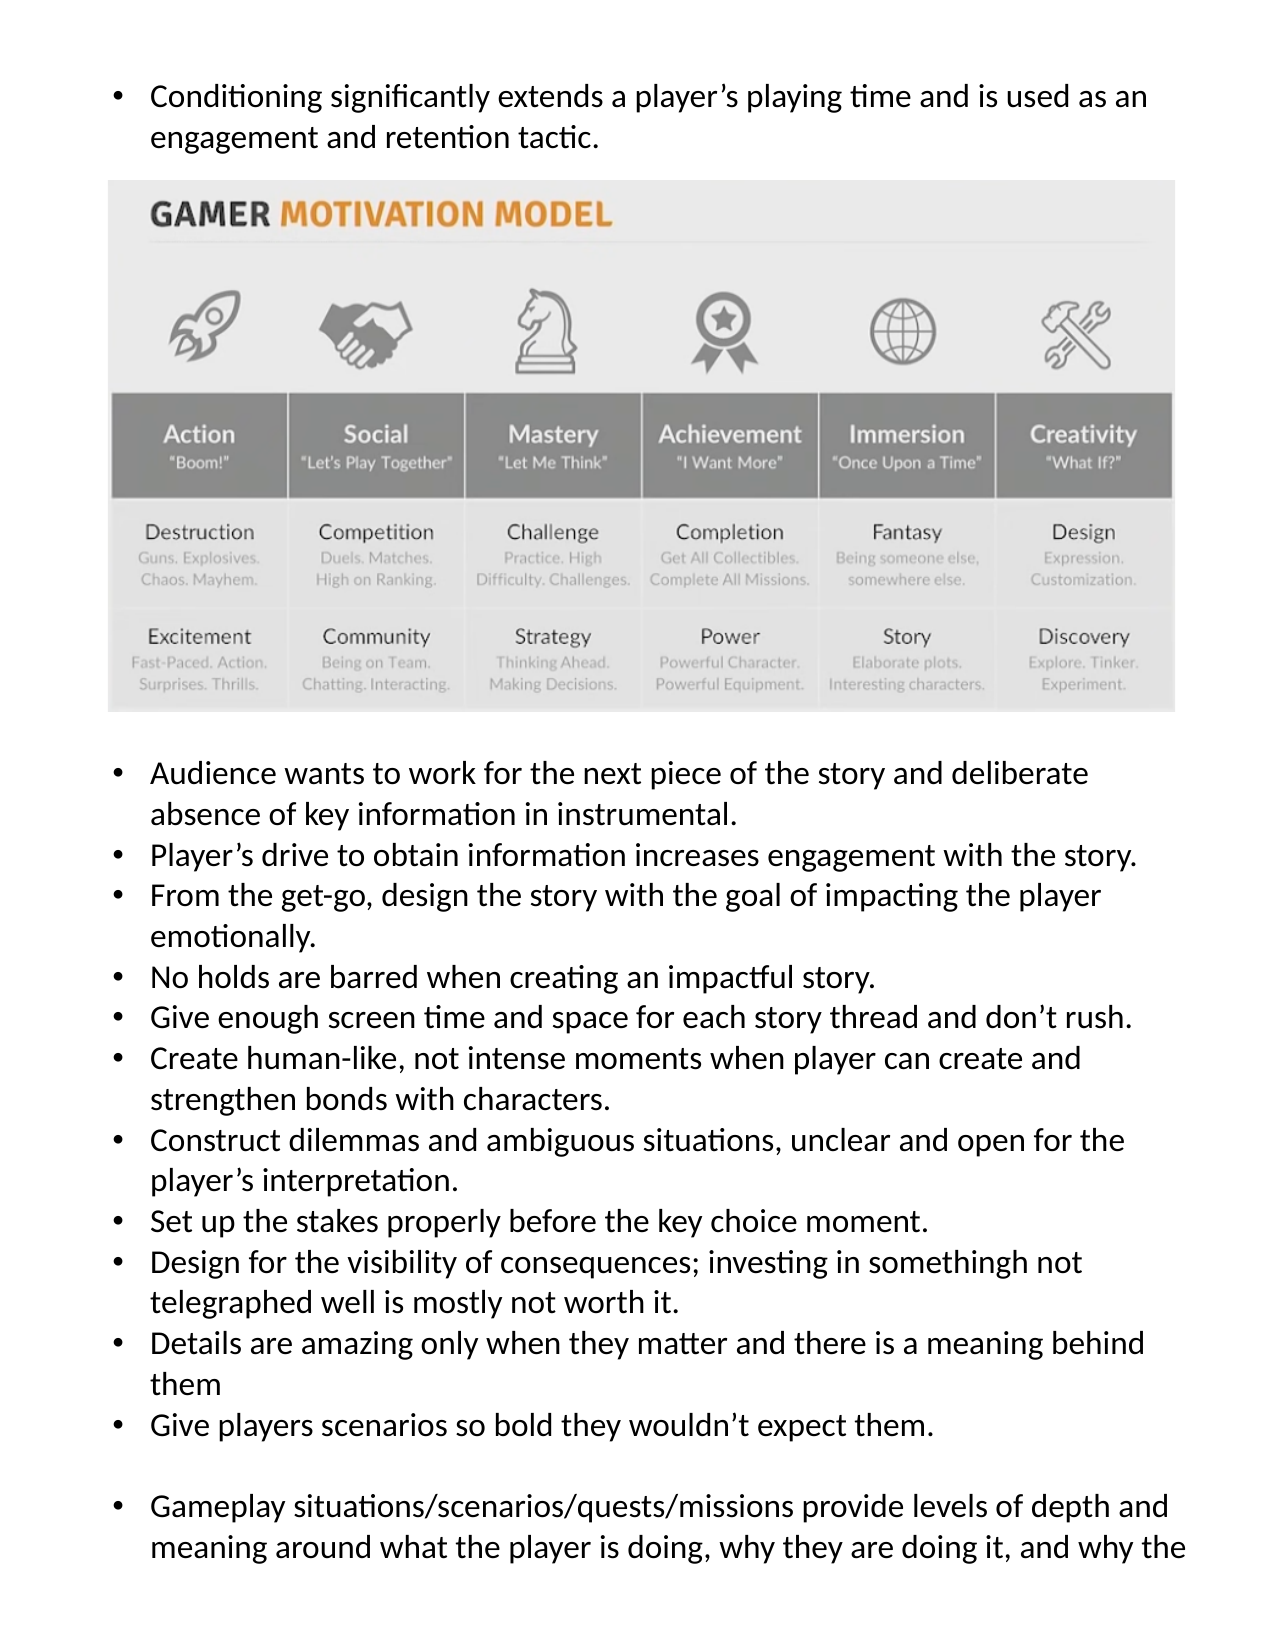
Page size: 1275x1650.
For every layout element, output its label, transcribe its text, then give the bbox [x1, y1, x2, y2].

list Details are amazing only when they matter and there is a meaning behind them [112, 1322, 1200, 1404]
list Give enough screen time and space for each story thread and don’t rush. [112, 996, 1200, 1037]
picture [107, 180, 1176, 712]
list Audience wants to work for the next piece of the story and deliberate absence of key information in instrumental. [112, 752, 1200, 833]
list Player’s drive to obtain information increases engagement with the story. [112, 833, 1200, 874]
list No holds are barred when creating an impactful story. [112, 956, 1200, 996]
list Construct dilemmas and ambiguous situations, unclear and open for the player’s interpretation. [112, 1119, 1200, 1200]
list Set up the stakes properly before the key choice moment. [112, 1200, 1200, 1241]
list Design for the visibility of consequences; investing in somethingh not telegraphed well is mostly not worth it. [112, 1241, 1200, 1322]
list From the get-go, design the story with the goal of impacting the player emotionally. [112, 874, 1200, 956]
list Give players scenarios so bold they wouldn’t expect them. [112, 1404, 1200, 1444]
list Gameplay situations/scenarios/quests/missions provide levels of depth and meaning around what the player is doing, why they are doing it, and why the [112, 1485, 1200, 1567]
list Conditioning significantly extends a player’s playing time and is used as an engagement and retention tactic. [112, 75, 1200, 156]
list Create human-like, not intense moments when player can create and strengthen bonds with characters. [112, 1037, 1200, 1119]
